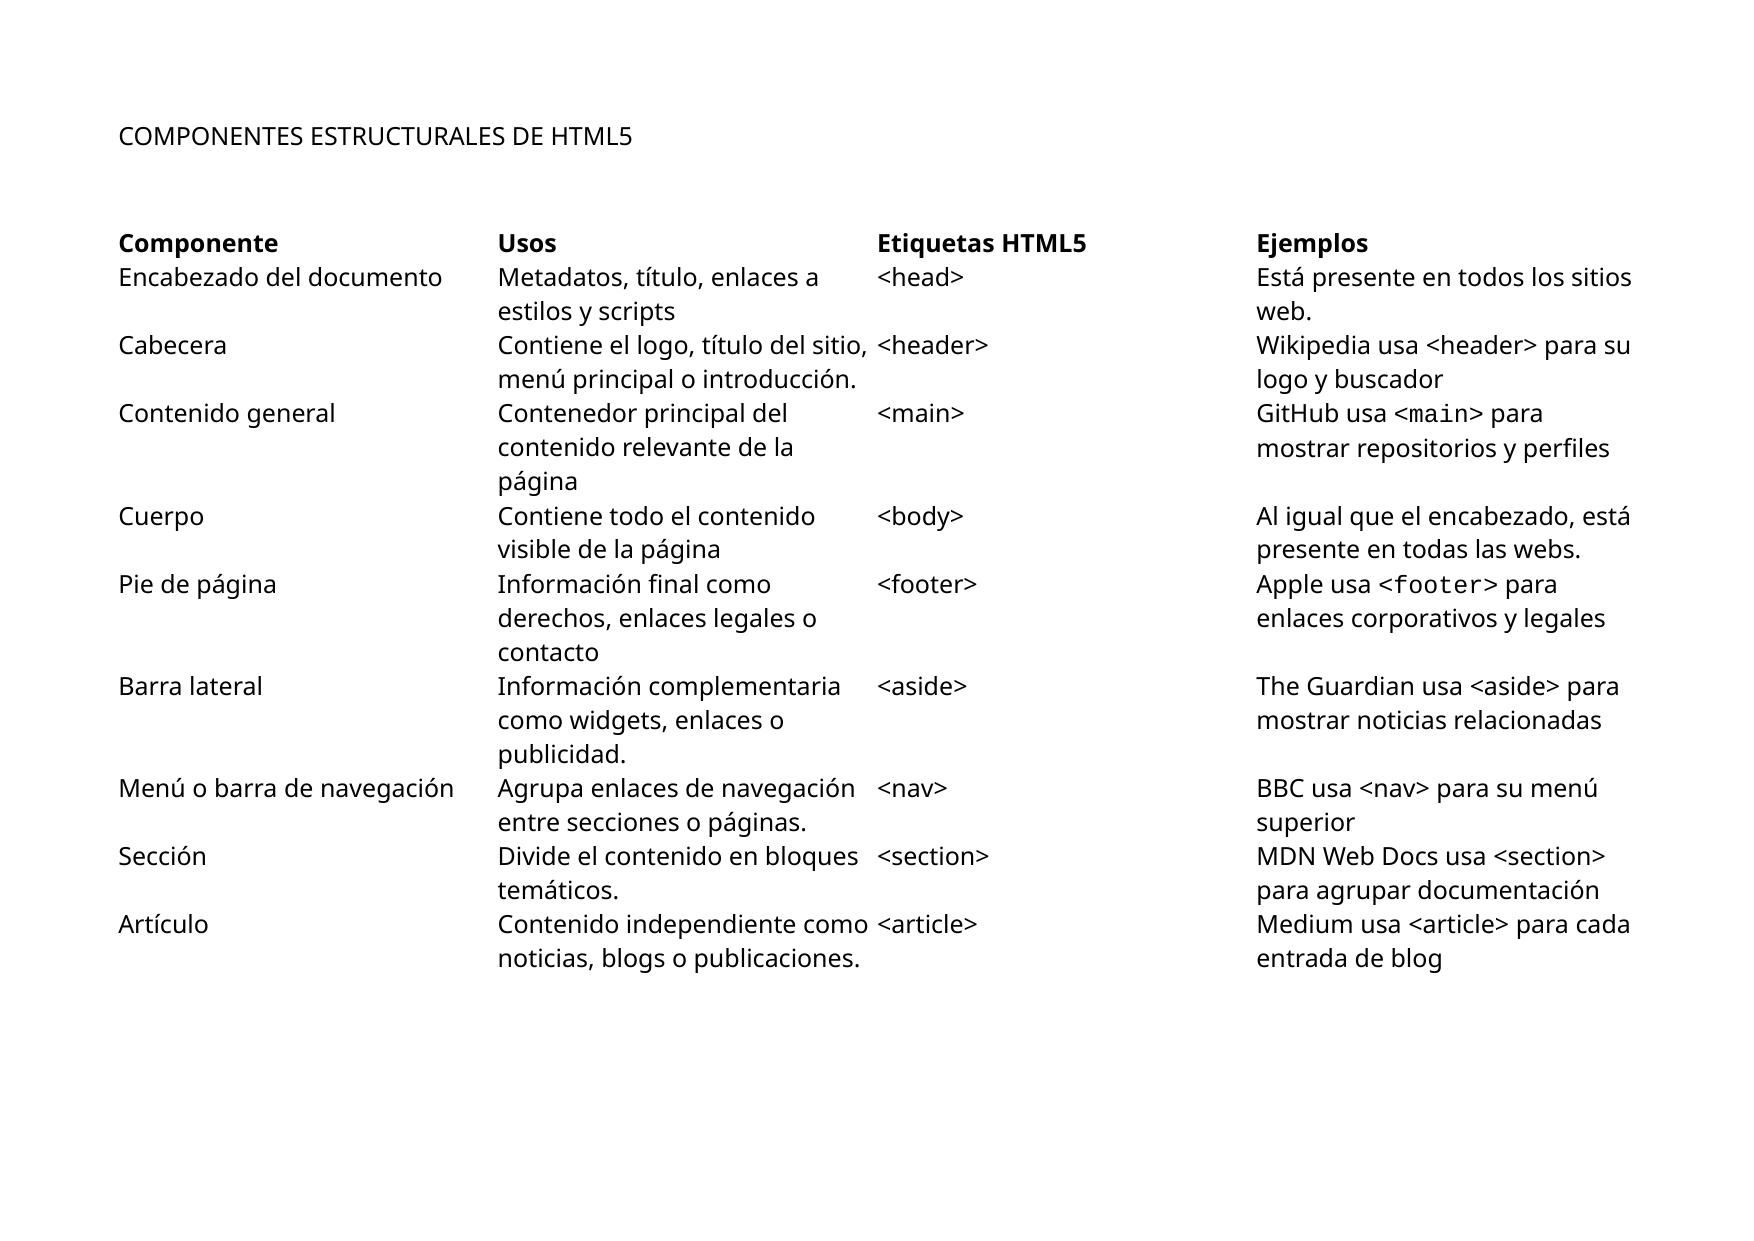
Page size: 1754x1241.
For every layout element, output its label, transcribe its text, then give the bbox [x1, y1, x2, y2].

table_cell Encabezado del documento [118, 260, 497, 328]
table_cell Contenido independiente como noticias, blogs o publicaciones. [498, 907, 877, 975]
table_cell <footer> [877, 566, 1256, 668]
table_cell Barra lateral [118, 669, 497, 771]
table_cell <aside> [877, 669, 1256, 771]
table_cell Divide el contenido en bloques temáticos. [498, 839, 877, 907]
table_header Etiquetas HTML5 [877, 226, 1256, 260]
table_cell <section> [877, 839, 1256, 907]
table_cell Está presente en todos los sitios web. [1256, 260, 1636, 328]
table_cell Contenido general [118, 396, 497, 498]
table_cell Información complementaria como widgets, enlaces o publicidad. [498, 669, 877, 771]
table_cell Contenedor principal del contenido relevante de la página [498, 396, 877, 498]
table_cell <nav> [877, 771, 1256, 839]
table_cell Menú o barra de navegación [118, 771, 497, 839]
table_header Ejemplos [1256, 226, 1636, 260]
table_cell <main> [877, 396, 1256, 498]
table_cell Pie de página [118, 566, 497, 668]
table_cell <head> [877, 260, 1256, 328]
table_cell Sección [118, 839, 497, 907]
table_cell Contiene el logo, título del sitio, menú principal o introducción. [498, 328, 877, 396]
table_cell Agrupa enlaces de navegación entre secciones o páginas. [498, 771, 877, 839]
table_cell MDN Web Docs usa <section> para agrupar documentación [1256, 839, 1636, 907]
table_cell Metadatos, título, enlaces a estilos y scripts [498, 260, 877, 328]
table_cell <body> [877, 498, 1256, 566]
table_cell <article> [877, 907, 1256, 975]
table_cell Contiene todo el contenido visible de la página [498, 498, 877, 566]
table_header Componente [118, 226, 497, 260]
table_cell Artículo [118, 907, 497, 975]
table_cell Al igual que el encabezado, está presente en todas las webs. [1256, 498, 1636, 566]
table_cell GitHub usa <main> para mostrar repositorios y perfiles [1256, 396, 1636, 498]
table_header Usos [498, 226, 877, 260]
table_cell Medium usa <article> para cada entrada de blog [1256, 907, 1636, 975]
table_cell Cabecera [118, 328, 497, 396]
text COMPONENTES ESTRUCTURALES DE HTML5 [118, 118, 1636, 152]
table_cell Información final como derechos, enlaces legales o contacto [498, 566, 877, 668]
table_cell Cuerpo [118, 498, 497, 566]
table_cell Wikipedia usa <header> para su logo y buscador [1256, 328, 1636, 396]
table_cell BBC usa <nav> para su menú superior [1256, 771, 1636, 839]
table_cell <header> [877, 328, 1256, 396]
table_cell The Guardian usa <aside> para mostrar noticias relacionadas [1256, 669, 1636, 771]
table_cell Apple usa <footer> para enlaces corporativos y legales [1256, 566, 1636, 668]
